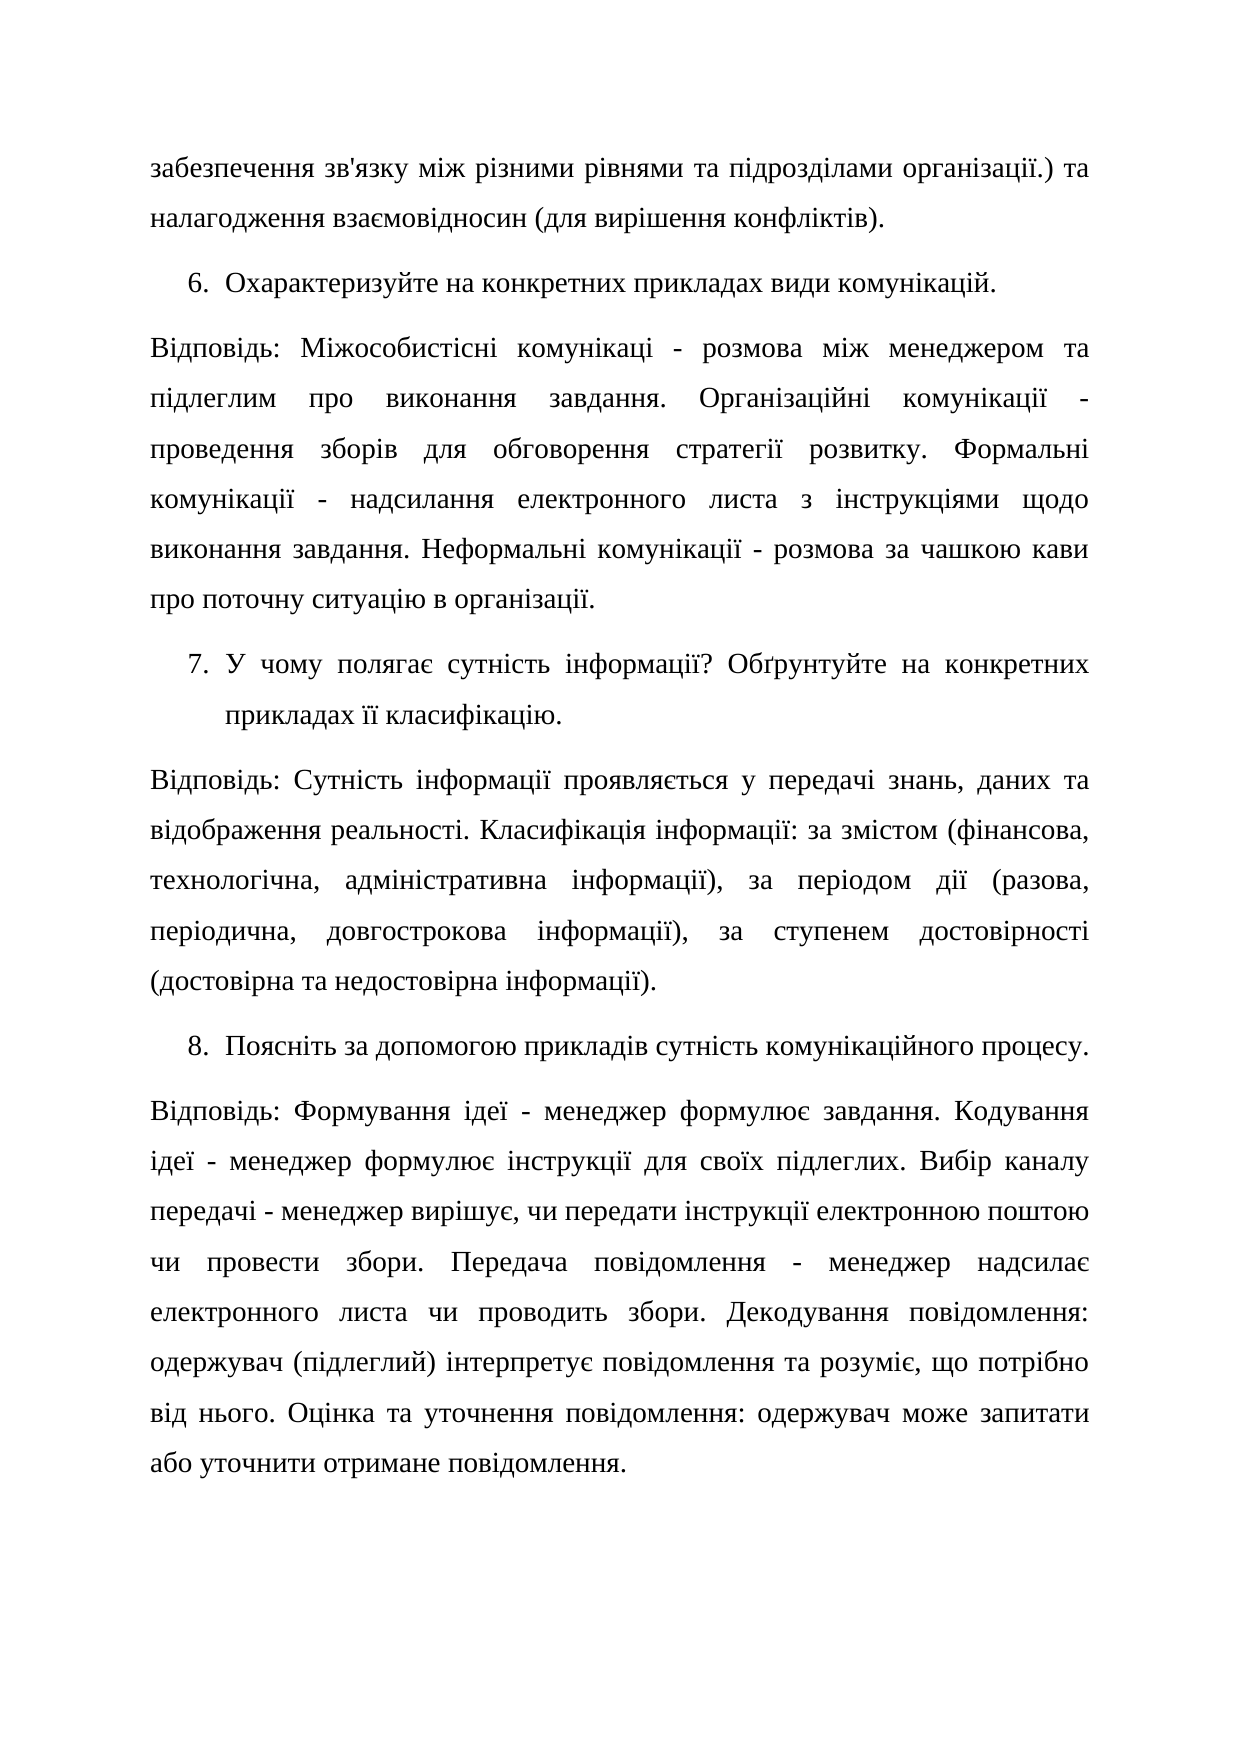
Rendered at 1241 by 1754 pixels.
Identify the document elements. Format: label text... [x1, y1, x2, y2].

text забезпечення зв'язку між різними рівнями та підрозділами організації.) та налагодження взаємовідносин (для вирішення конфліктів). [150, 150, 1090, 234]
text Відповідь: Міжособистісні комунікаці - розмова між менеджером та підлеглим про виконання завдання. Організаційні комунікації - проведення зборів для обговорення стратегії розвитку. Формальні комунікації - надсилання електронного листа з інструкціями щодо виконання завдання. Неформальні комунікації - розмова за чашкою кави про поточну ситуацію в організації. [150, 330, 1090, 615]
list Охарактеризуйте на конкретних прикладах види комунікацій. [187, 265, 1090, 299]
list Поясніть за допомогою прикладів сутність комунікаційного процесу. [187, 1028, 1090, 1061]
list У чому полягає сутність інформації? Обґрунтуйте на конкретних прикладах її класифікацію. [187, 647, 1090, 730]
text Відповідь: Формування ідеї - менеджер формулює завдання. Кодування ідеї - менеджер формулює інструкції для своїх підлеглих. Вибір каналу передачі - менеджер вирішує, чи передати інструкції електронною поштою чи провести збори. Передача повідомлення - менеджер надсилає електронного листа чи проводить збори. Декодування повідомлення: одержувач (підлеглий) інтерпретує повідомлення та розуміє, що потрібно від нього. Оцінка та уточнення повідомлення: одержувач може запитати або уточнити отримане повідомлення. [150, 1093, 1090, 1478]
text Відповідь: Сутність інформації проявляється у передачі знань, даних та відображення реальності. Класифікація інформації: за змістом (фінансова, технологічна, адміністративна інформації), за періодом дії (разова, періодична, довгострокова інформації), за ступенем достовірності (достовірна та недостовірна інформації). [150, 762, 1090, 997]
